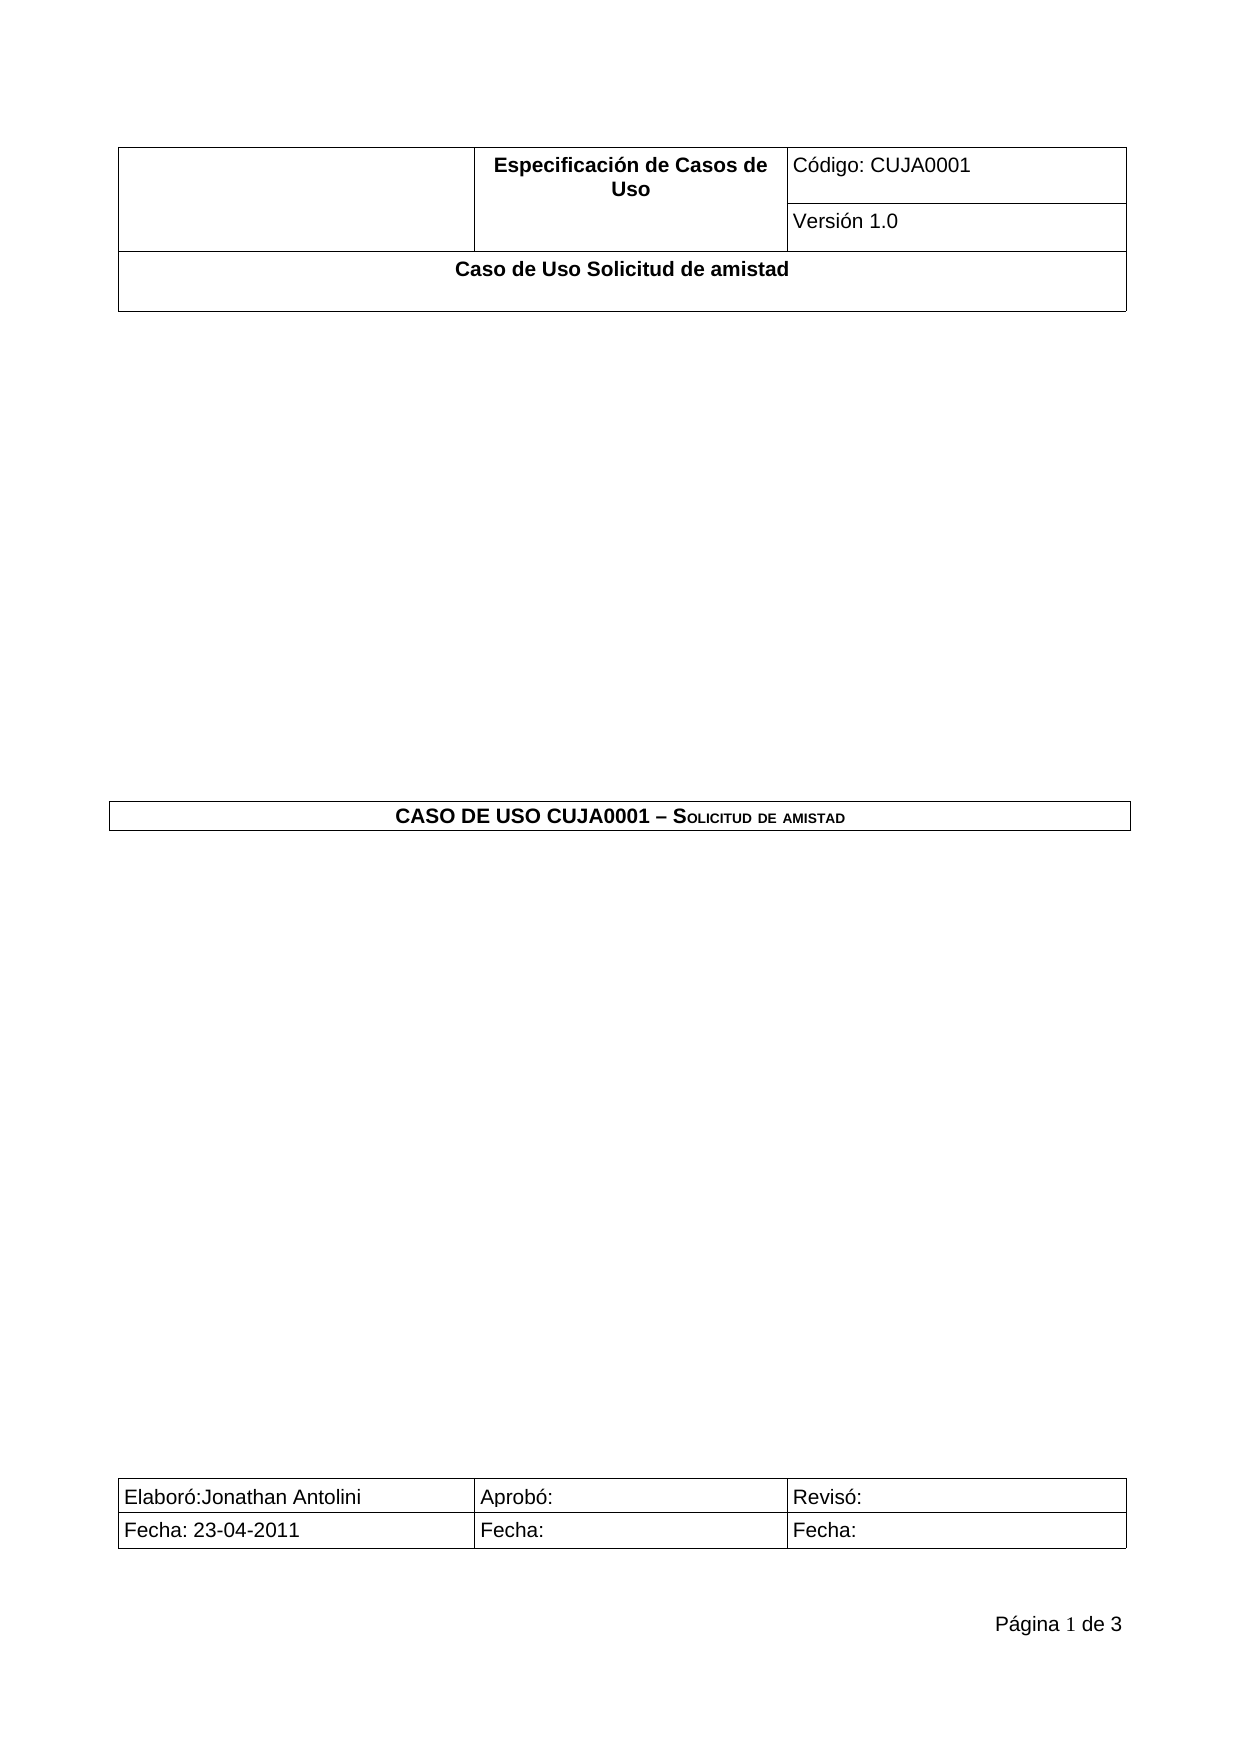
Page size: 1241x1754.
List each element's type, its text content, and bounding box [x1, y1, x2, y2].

table_cell Fecha: [475, 1513, 787, 1547]
table_header Aprobó: [475, 1479, 787, 1512]
table_cell Fecha: 23-04-2011 [119, 1513, 474, 1547]
table_cell Fecha: [788, 1513, 1126, 1547]
text CASO DE USO CUJA0001 – Solicitud de amistad [110, 802, 1130, 830]
table_header Revisó: [788, 1479, 1126, 1512]
table_header Elaboró:Jonathan Antolini [119, 1479, 474, 1512]
